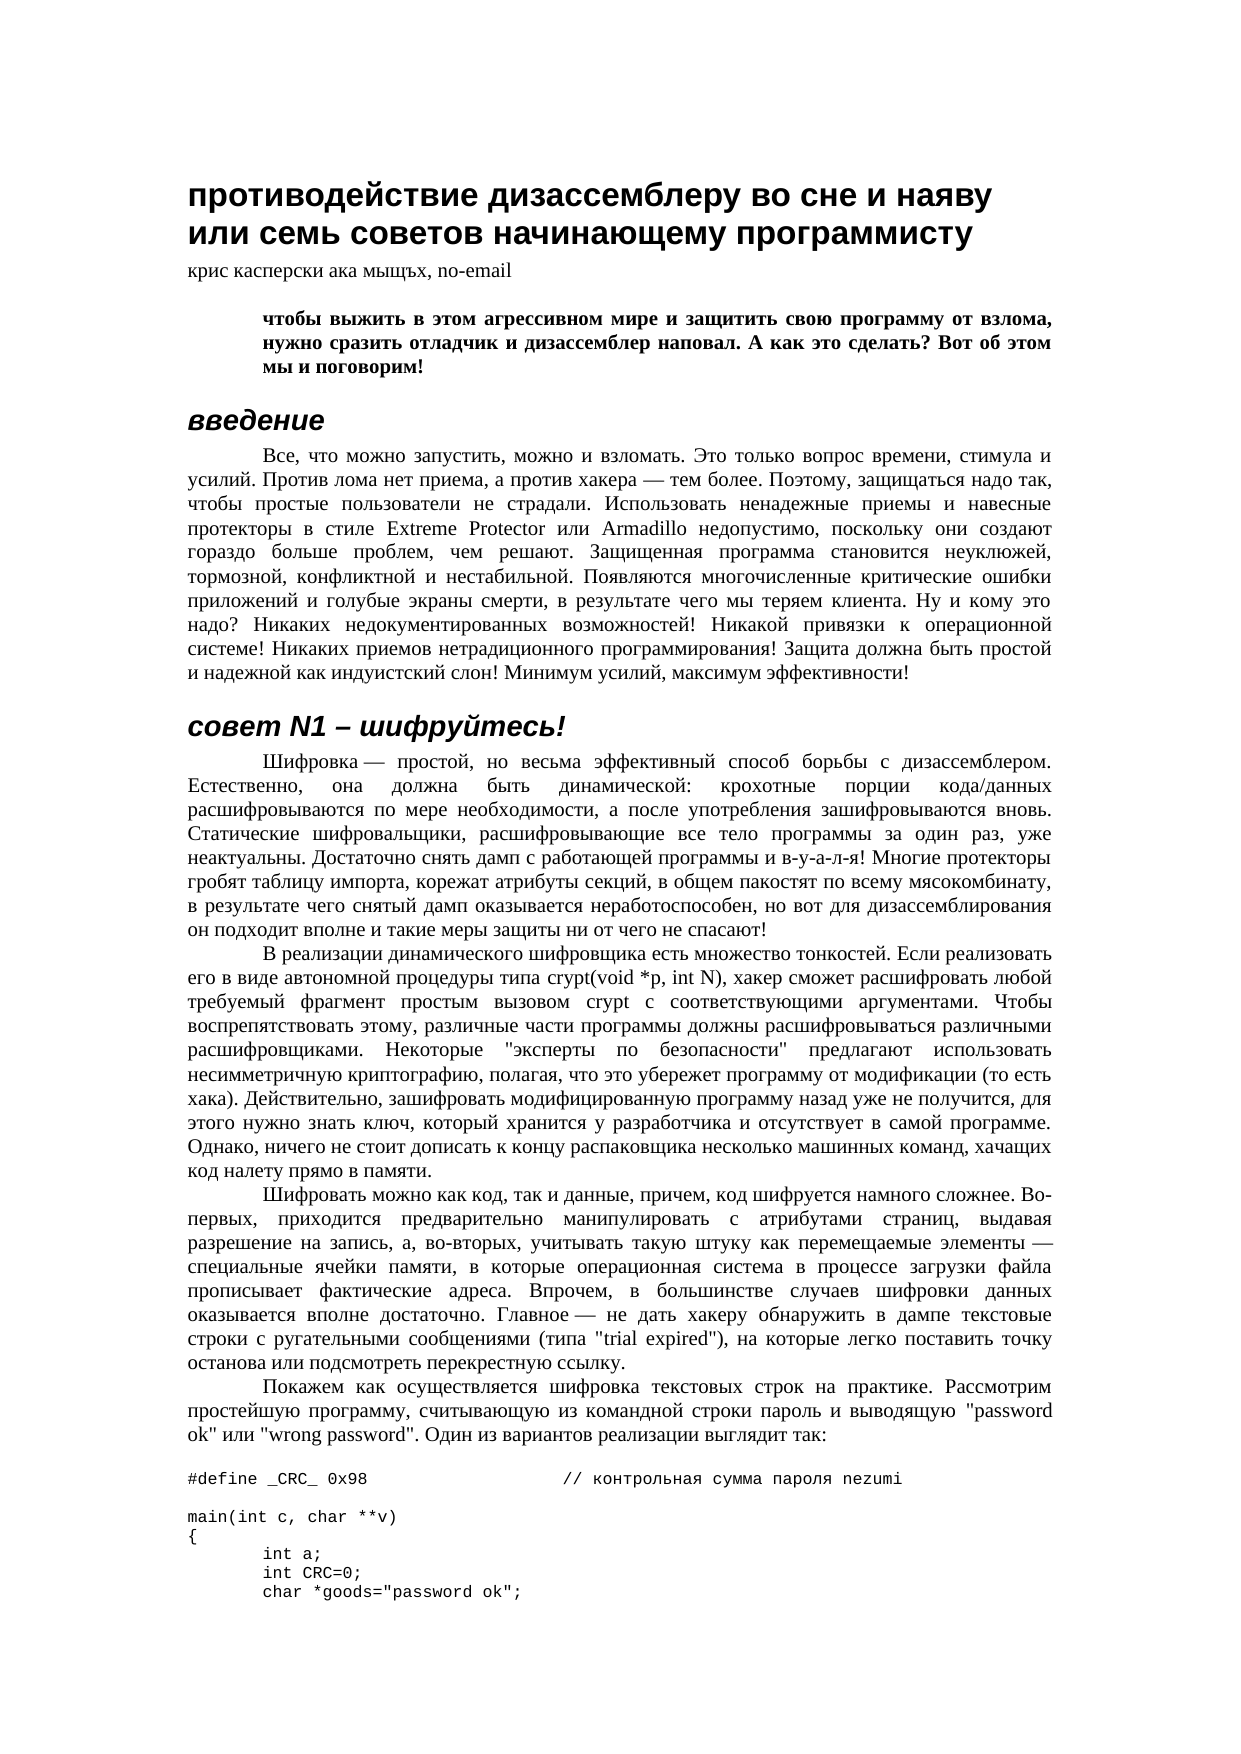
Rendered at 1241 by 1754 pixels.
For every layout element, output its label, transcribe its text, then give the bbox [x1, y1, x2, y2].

text В реализации динамического шифровщика есть множество тонкостей. Если реализовать его в виде автономной процедуры типа crypt(void *p, int N), хакер сможет расшифровать любой требуемый фрагмент простым вызовом crypt с соответствующими аргументами. Чтобы воспрепятствовать этому, различные части программы должны расшифровываться различными расшифровщиками. Некоторые "эксперты по безопасности" предлагают использовать несимметричную криптографию, полагая, что это убережет программу от модификации (то есть хака). Действительно, зашифровать модифицированную программу назад уже не получится, для этого нужно знать ключ, который хранится у разработчика и отсутствует в самой программе. Однако, ничего не стоит дописать к концу распаковщика несколько машинных команд, хачащих код налету прямо в памяти. [187, 941, 1053, 1182]
subtitle совет N1 – шифруйтесь! [187, 709, 1053, 742]
text Шифровка — простой, но весьма эффективный способ борьбы с дизассемблером. Естественно, она должна быть динамической: крохотные порции кода/данных расшифровываются по мере необходимости, а после употребления зашифровываются вновь. Статические шифровальщики, расшифровывающие все тело программы за один раз, уже неактуальны. Достаточно снять дамп с работающей программы и в-у-а-л-я! Многие протекторы гробят таблицу импорта, корежат атрибуты секций, в общем пакостят по всему мясокомбинату, в результате чего снятый дамп оказывается неработоспособен, но вот для дизассемблирования он подходит вполне и такие меры защиты ни от чего не спасают! [187, 749, 1053, 941]
text { [187, 1527, 1053, 1546]
text char *goods="password ok"; [187, 1584, 1053, 1602]
text #define _CRC_ 0x98 // контрольная сумма пароля nezumi [187, 1471, 1053, 1489]
text крис касперски ака мыщъх, no-email [187, 258, 1053, 282]
text int a; [187, 1546, 1053, 1565]
subtitle противодействие дизассемблеру во сне и наяву или семь советов начинающему программисту [187, 175, 1053, 252]
text int CRC=0; [187, 1565, 1053, 1584]
text Покажем как осуществляется шифровка текстовых строк на практике. Рассмотрим простейшую программу, считывающую из командной строки пароль и выводящую "password ok" или "wrong password". Один из вариантов реализации выглядит так: [187, 1374, 1053, 1446]
text Все, что можно запустить, можно и взломать. Это только вопрос времени, стимула и усилий. Против лома нет приема, а против хакера — тем более. Поэтому, защищаться надо так, чтобы простые пользователи не страдали. Использовать ненадежные приемы и навесные протекторы в стиле Extreme Protector или Armadillo недопустимо, поскольку они создают гораздо больше проблем, чем решают. Защищенная программа становится неуклюжей, тормозной, конфликтной и нестабильной. Появляются многочисленные критические ошибки приложений и голубые экраны смерти, в результате чего мы теряем клиента. Ну и кому это надо? Никаких недокументированных возможностей! Никакой привязки к операционной системе! Никаких приемов нетрадиционного программирования! Защита должна быть простой и надежной как индуистский слон! Минимум усилий, максимум эффективности! [187, 443, 1053, 684]
text Шифровать можно как код, так и данные, причем, код шифруется намного сложнее. Во-первых, приходится предварительно манипулировать с атрибутами страниц, выдавая разрешение на запись, а, во-вторых, учитывать такую штуку как перемещаемые элементы — специальные ячейки памяти, в которые операционная система в процессе загрузки файла прописывает фактические адреса. Впрочем, в большинстве случаев шифровки данных оказывается вполне достаточно. Главное — не дать хакеру обнаружить в дампе текстовые строки с ругательными сообщениями (типа "trial expired"), на которые легко поставить точку останова или подсмотреть перекрестную ссылку. [187, 1182, 1053, 1374]
text main(int c, char **v) [187, 1508, 1053, 1527]
subtitle введение [187, 403, 1053, 437]
text чтобы выжить в этом агрессивном мире и защитить свою программу от взлома, нужно сразить отладчик и дизассемблер наповал. А как это сделать? Вот об этом мы и поговорим! [262, 306, 1053, 378]
